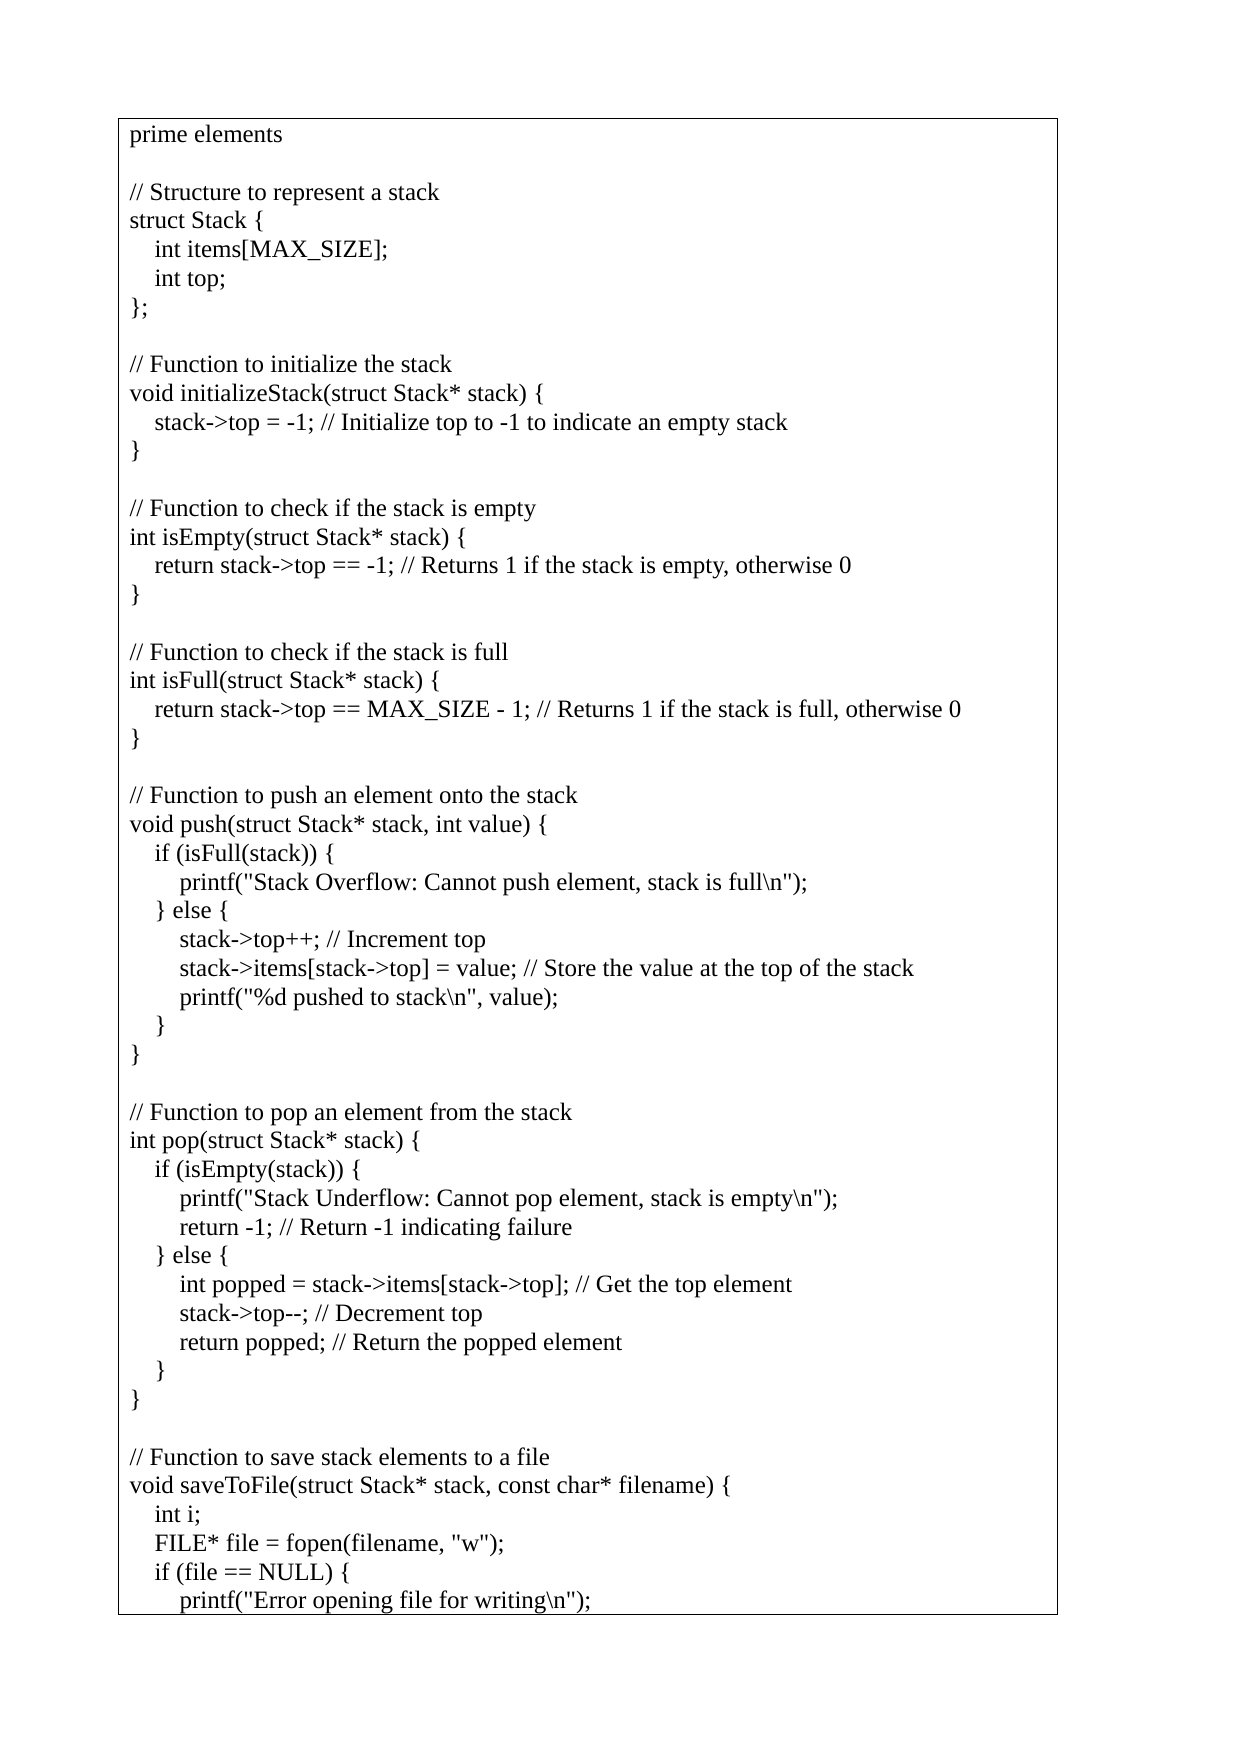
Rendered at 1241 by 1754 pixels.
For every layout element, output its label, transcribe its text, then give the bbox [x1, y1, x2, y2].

table_cell prime elements // Structure to represent a stack struct Stack { int items[MAX_SIZE]; int top; }; // Function to initialize the stack void initializeStack(struct Stack* stack) { stack->top = -1; // Initialize top to -1 to indicate an empty stack } // Function to check if the stack is empty int isEmpty(struct Stack* stack) { return stack->top == -1; // Returns 1 if the stack is empty, otherwise 0 } // Function to check if the stack is full int isFull(struct Stack* stack) { return stack->top == MAX_SIZE - 1; // Returns 1 if the stack is full, otherwise 0 } // Function to push an element onto the stack void push(struct Stack* stack, int value) { if (isFull(stack)) { printf("Stack Overflow: Cannot push element, stack is full\n"); } else { stack->top++; // Increment top stack->items[stack->top] = value; // Store the value at the top of the stack printf("%d pushed to stack\n", value); } } // Function to pop an element from the stack int pop(struct Stack* stack) { if (isEmpty(stack)) { printf("Stack Underflow: Cannot pop element, stack is empty\n"); return -1; // Return -1 indicating failure } else { int popped = stack->items[stack->top]; // Get the top element stack->top--; // Decrement top return popped; // Return the popped element } } // Function to save stack elements to a file void saveToFile(struct Stack* stack, const char* filename) { int i; FILE* file = fopen(filename, "w"); if (file == NULL) { printf("Error opening file for writing\n"); [119, 119, 1057, 1614]
